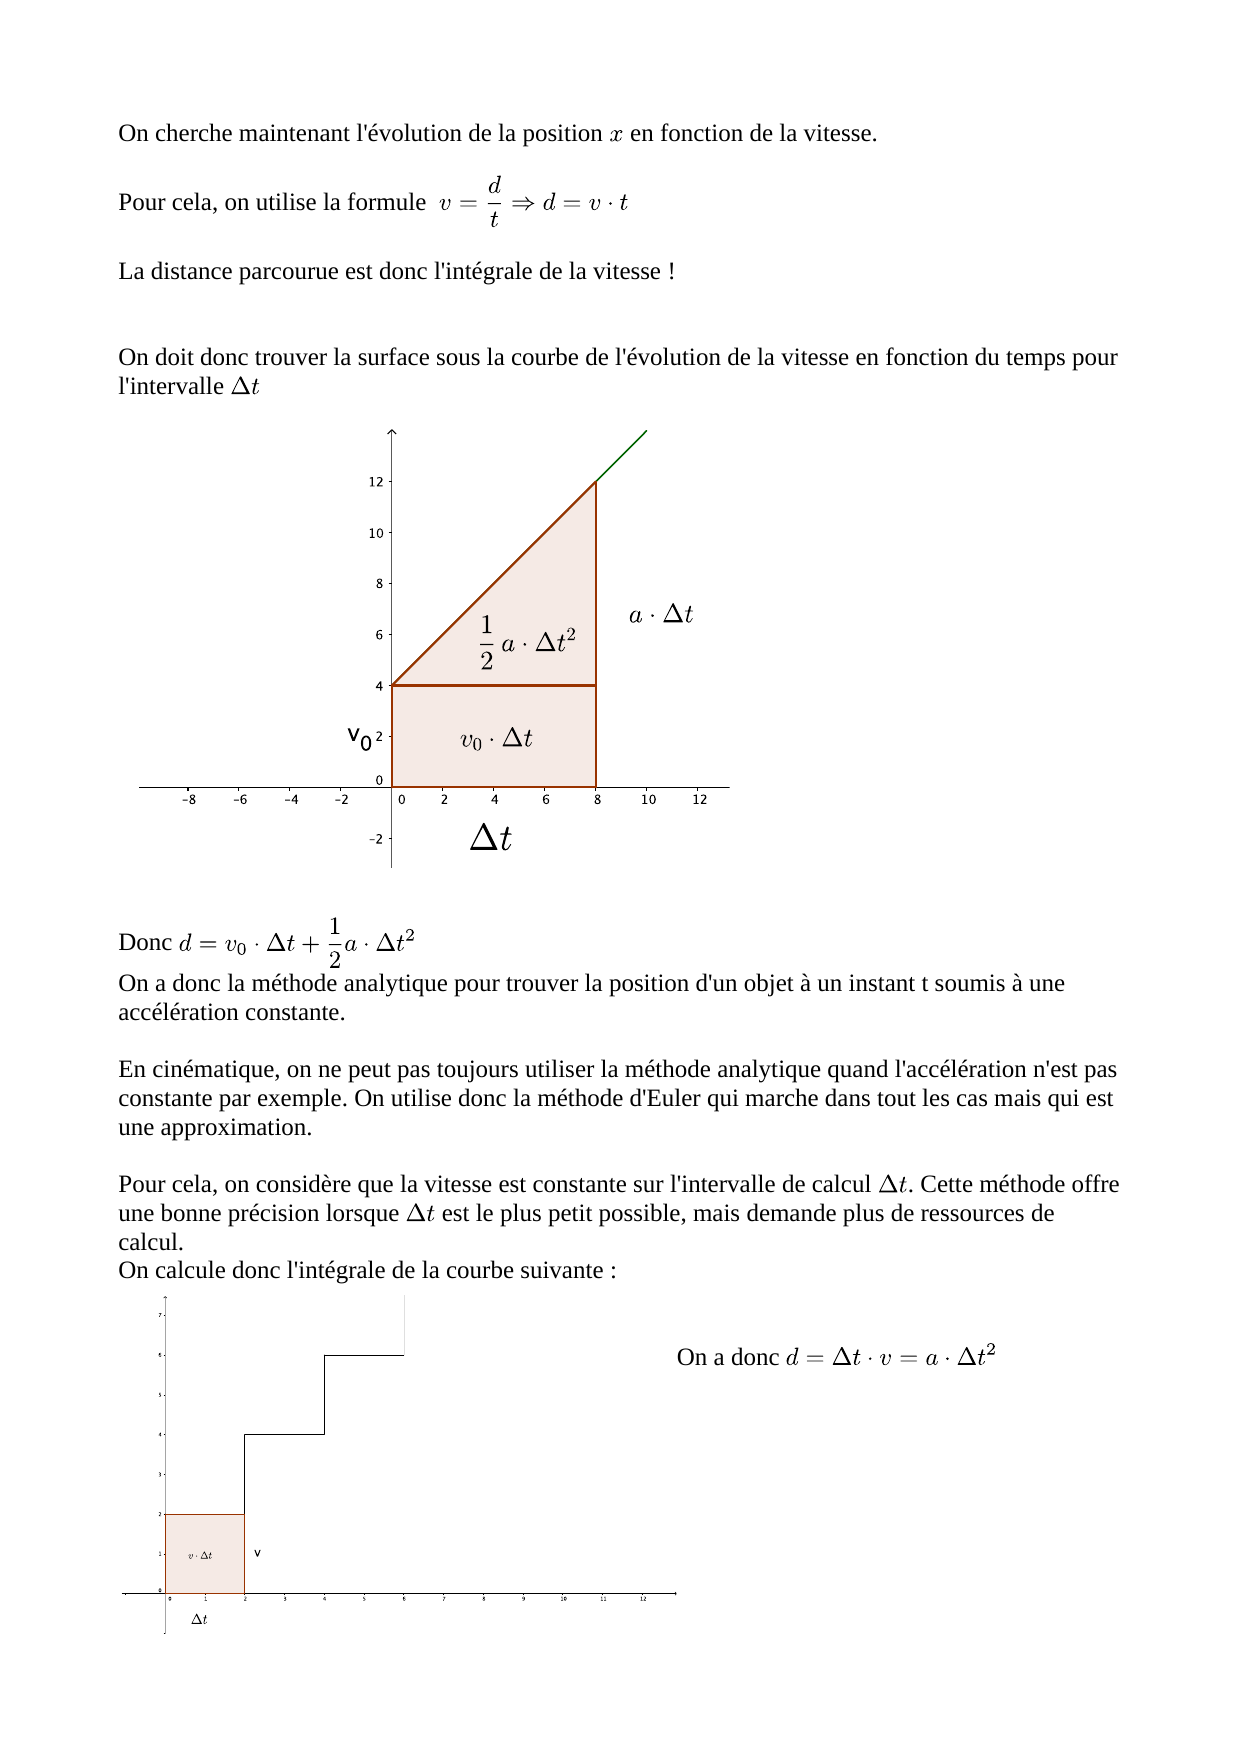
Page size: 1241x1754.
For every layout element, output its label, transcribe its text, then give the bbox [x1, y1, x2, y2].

text La distance parcourue est donc l'intégrale de la vitesse ! [118, 256, 1122, 285]
text [166, 1342, 404, 1371]
text Pour cela, on utilise la formule [118, 176, 438, 227]
text On a donc la méthode analytique pour trouver la position d'un objet à un instant t soumis à une accélération constante. [118, 968, 1122, 1026]
text On calcule donc l'intégrale de la courbe suivante : [118, 1256, 1122, 1284]
text [629, 176, 1122, 227]
text On cherche maintenant l'évolution de la position en fonction de la vitesse. [118, 118, 1122, 147]
text En cinématique, on ne peut pas toujours utiliser la méthode analytique quand l'accélération n'est pas constante par exemple. On utilise donc la méthode d'Euler qui marche dans tout les cas mais qui est une approximation. [118, 1054, 1122, 1141]
text Donc [118, 917, 178, 968]
text [415, 917, 1122, 968]
text On doit donc trouver la surface sous la courbe de l'évolution de la vitesse en fonction du temps pour l'intervalle [118, 342, 1122, 400]
text [118, 1342, 165, 1371]
text On a donc [325, 1342, 1122, 1371]
text Pour cela, on considère que la vitesse est constante sur l'intervalle de calcul . Cette méthode offre une bonne précision lorsque est le plus petit possible, mais demande plus de ressources de calcul. [118, 1169, 1122, 1256]
